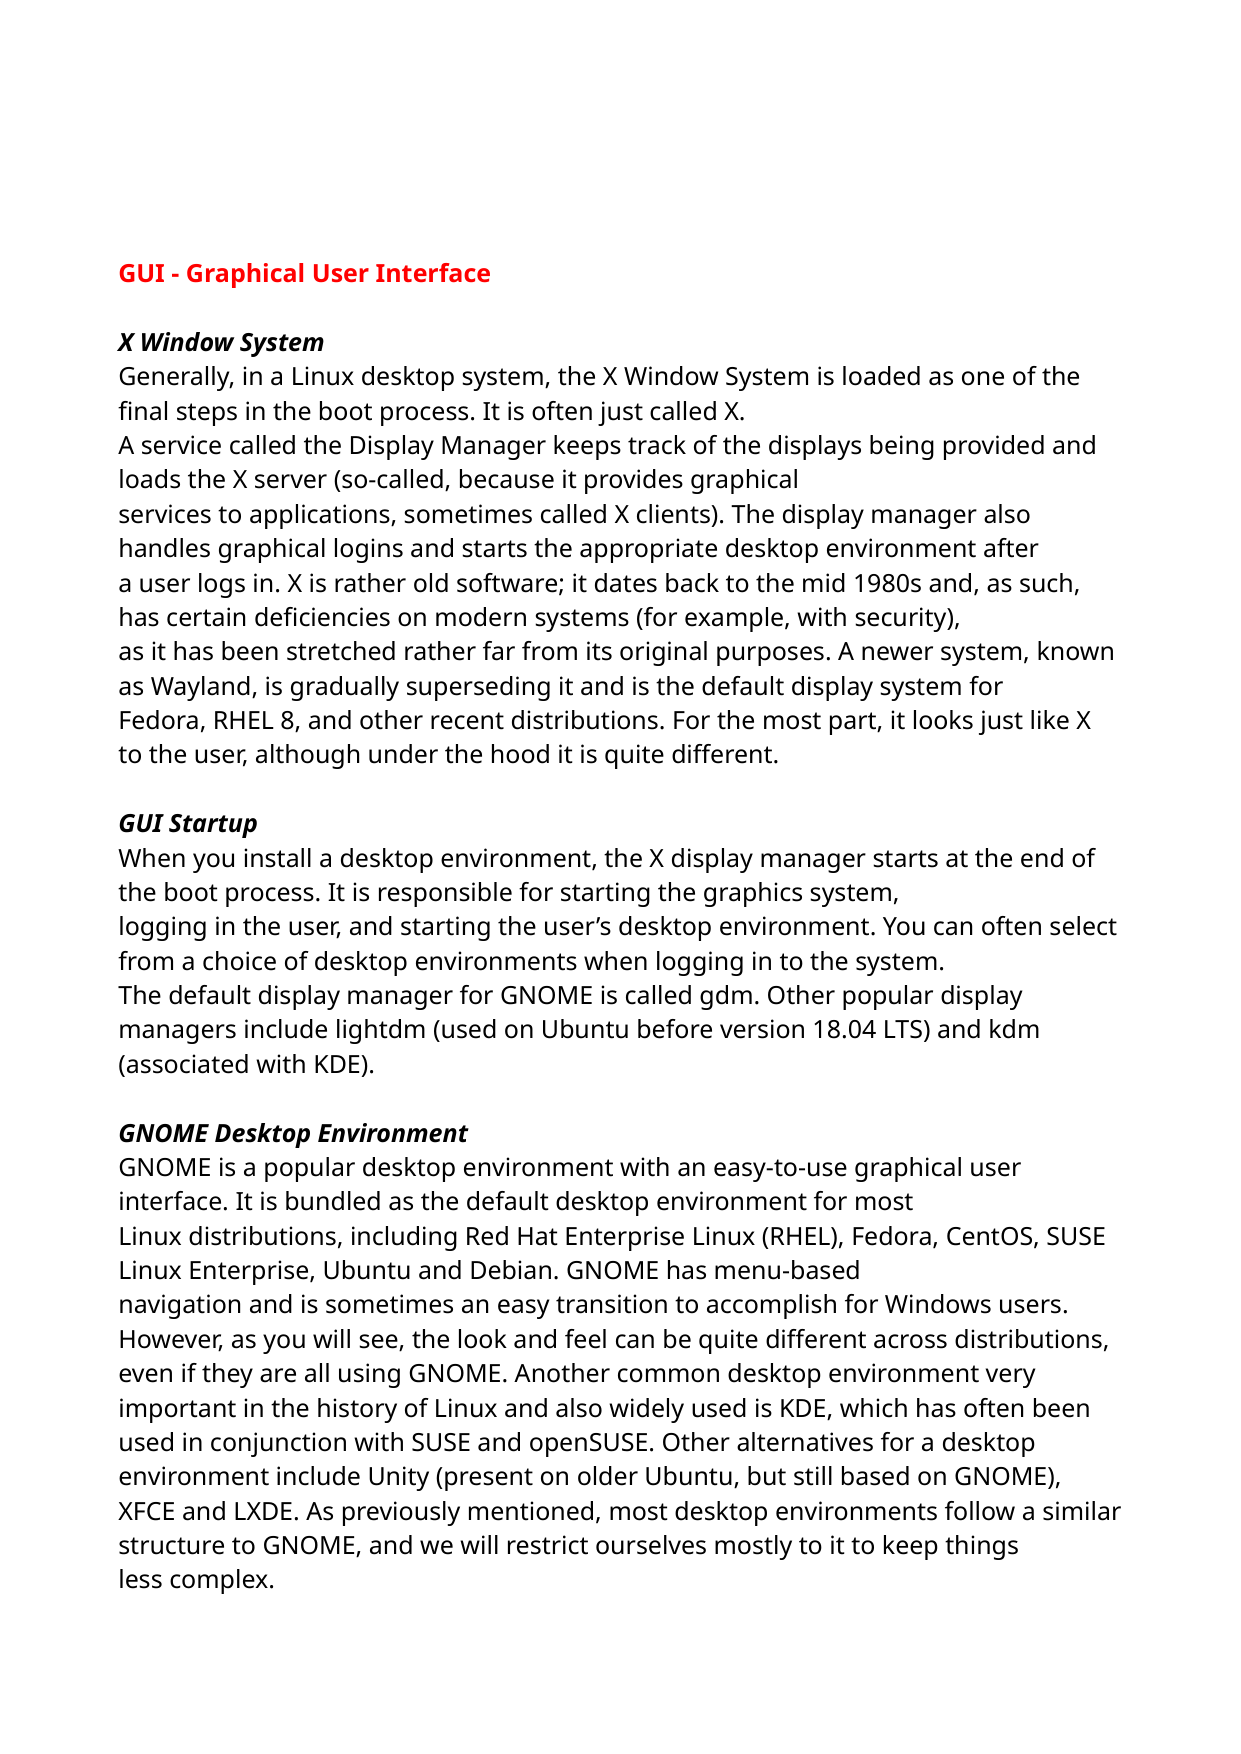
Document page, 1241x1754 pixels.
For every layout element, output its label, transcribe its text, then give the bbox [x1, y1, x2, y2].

text used in conjunction with SUSE and openSUSE. Other alternatives for a desktop environment include Unity (present on older Ubuntu, but still based on GNOME), [118, 1424, 1122, 1493]
text GNOME is a popular desktop environment with an easy-to-use graphical user interface. It is bundled as the default desktop environment for most [118, 1149, 1122, 1218]
text as it has been stretched rather far from its original purposes. A newer system, known as Wayland, is gradually superseding it and is the default display system for [118, 634, 1122, 702]
text Fedora, RHEL 8, and other recent distributions. For the most part, it looks just like X to the user, although under the hood it is quite different. [118, 702, 1122, 771]
text services to applications, sometimes called X clients). The display manager also handles graphical logins and starts the appropriate desktop environment after [118, 496, 1122, 565]
text logging in the user, and starting the user’s desktop environment. You can often select from a choice of desktop environments when logging in to the system. [118, 909, 1122, 977]
text Linux distributions, including Red Hat Enterprise Linux (RHEL), Fedora, CentOS, SUSE Linux Enterprise, Ubuntu and Debian. GNOME has menu-based [118, 1218, 1122, 1287]
text A service called the Display Manager keeps track of the displays being provided and loads the X server (so-called, because it provides graphical [118, 427, 1122, 496]
text navigation and is sometimes an easy transition to accomplish for Windows users. However, as you will see, the look and feel can be quite different across distributions, [118, 1287, 1122, 1356]
text X Window System [118, 324, 1122, 359]
text Generally, in a Linux desktop system, the X Window System is loaded as one of the final steps in the boot process. It is often just called X. [118, 359, 1122, 427]
text GUI Startup [118, 806, 1122, 840]
text a user logs in. X is rather old software; it dates back to the mid 1980s and, as such, has certain deficiencies on modern systems (for example, with security), [118, 565, 1122, 634]
text GUI - Graphical User Interface [118, 256, 1122, 290]
text When you install a desktop environment, the X display manager starts at the end of the boot process. It is responsible for starting the graphics system, [118, 840, 1122, 909]
text GNOME Desktop Environment [118, 1115, 1122, 1149]
text XFCE and LXDE. As previously mentioned, most desktop environments follow a similar structure to GNOME, and we will restrict ourselves mostly to it to keep things [118, 1493, 1122, 1562]
text even if they are all using GNOME. Another common desktop environment very important in the history of Linux and also widely used is KDE, which has often been [118, 1356, 1122, 1424]
text less complex. [118, 1562, 1122, 1596]
text The default display manager for GNOME is called gdm. Other popular display managers include lightdm (used on Ubuntu before version 18.04 LTS) and kdm (associated with KDE). [118, 977, 1122, 1081]
